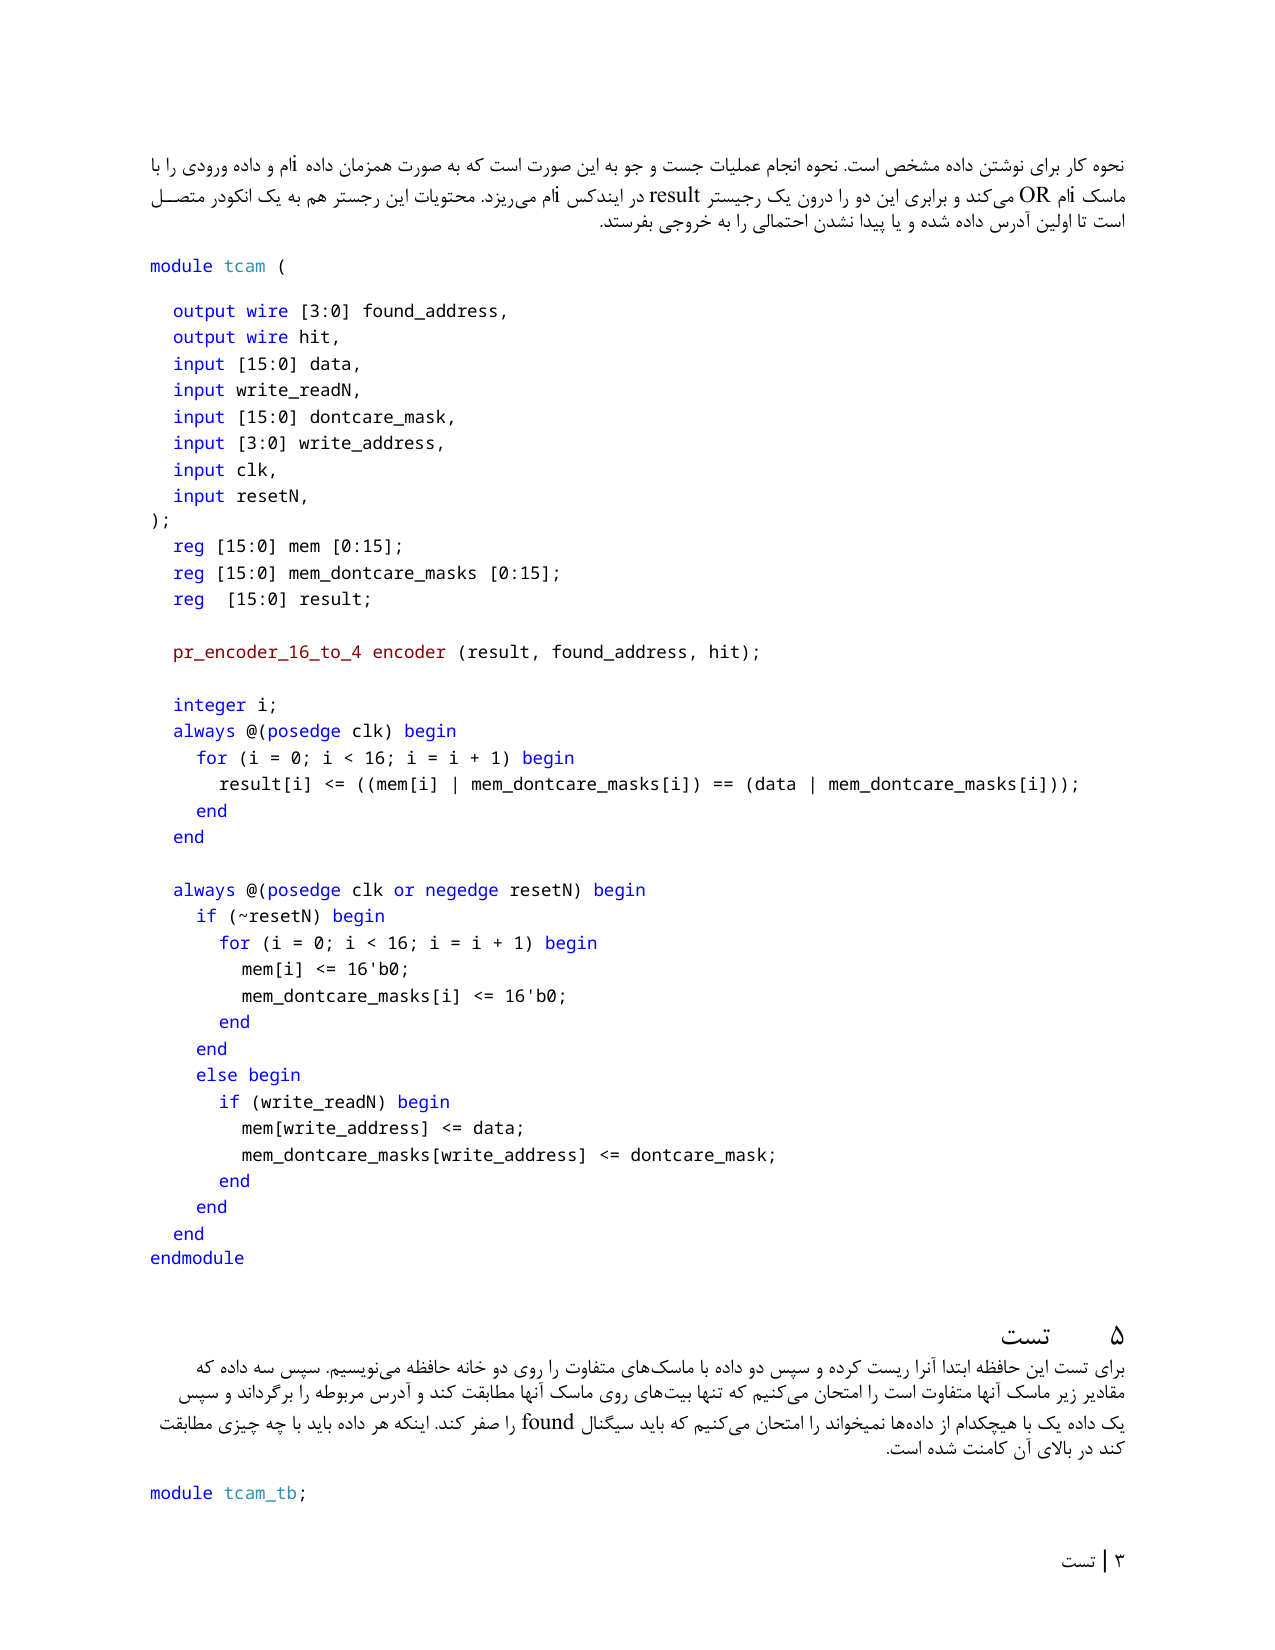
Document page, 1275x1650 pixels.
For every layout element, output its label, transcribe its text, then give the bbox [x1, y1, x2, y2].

text if (write_readN) begin [150, 1087, 1125, 1113]
text result[i] <= ((mem[i] | mem_dontcare_masks[i]) == (data | mem_dontcare_masks[i])); [150, 769, 1125, 796]
text input [15:0] dontcare_mask, [150, 402, 1125, 428]
text mem[i] <= 16'b0; [150, 954, 1125, 981]
text endmodule [150, 1245, 1125, 1269]
text else begin [150, 1060, 1125, 1087]
text نحوه کار برای نوشتن داده مشخص است. نحوه انجام عملیات جست و جو به این صورت است که به صورت همزمان داده iام و داده ورودی را با ماسک iام OR می‌کند و برابری این دو را درون یک رجیستر result در ایندکس iام می‌ریزد. محتویات این رجستر هم به یک انکودر متصل است تا اولین آدرس داده شده و یا پیدا نشدن احتمالی را به خروجی بفرستد. [150, 150, 1125, 235]
text end [150, 1034, 1125, 1060]
text end [150, 1166, 1125, 1192]
text pr_encoder_16_to_4 encoder (result, found_address, hit); [150, 637, 1125, 663]
text mem_dontcare_masks[write_address] <= dontcare_mask; [150, 1139, 1125, 1166]
text module tcam ( [150, 253, 1125, 277]
text input clk, [150, 454, 1125, 481]
text for (i = 0; i < 16; i = i + 1) begin [150, 743, 1125, 769]
text for (i = 0; i < 16; i = i + 1) begin [150, 928, 1125, 954]
text end [150, 822, 1125, 849]
text output wire hit, [150, 322, 1125, 349]
text برای تست این حافظه ابتدا آنرا ریست کرده و سپس دو داده با ماسک‌های متفاوت را روی دو خانه حافظه می‌نویسیم. سپس سه داده که مقادیر زیر ماسک آنها متفاوت است را امتحان می‌کنیم که تنها بیت‌های روی ماسک آنها مطابقت کند و آدرس مربوطه را برگرداند و سپس یک داده یک با هیچکدام از داده‌ها نمیخواند را امتحان می‌کنیم که باید سیگنال found را صفر کند. اینکه هر داده باید با چه چیزی مطابقت کند در بالای آن کامنت شده است. [150, 1359, 1125, 1462]
text input resetN, [150, 481, 1125, 507]
text integer i; [150, 690, 1125, 716]
text end [150, 796, 1125, 822]
text output wire [3:0] found_address, [150, 296, 1125, 322]
text mem_dontcare_masks[i] <= 16'b0; [150, 981, 1125, 1007]
text reg [15:0] mem [0:15]; [150, 531, 1125, 558]
text always @(posedge clk) begin [150, 716, 1125, 743]
text ); [150, 507, 1125, 531]
subtitle تست [150, 1323, 1125, 1356]
text if (~resetN) begin [150, 901, 1125, 928]
text end [150, 1219, 1125, 1245]
text reg [15:0] result; [150, 584, 1125, 611]
text end [150, 1007, 1125, 1034]
text input write_readN, [150, 375, 1125, 402]
text end [150, 1192, 1125, 1219]
text input [3:0] write_address, [150, 428, 1125, 454]
text reg [15:0] mem_dontcare_masks [0:15]; [150, 558, 1125, 584]
text mem[write_address] <= data; [150, 1113, 1125, 1139]
text input [15:0] data, [150, 349, 1125, 375]
text module tcam_tb; [150, 1480, 1125, 1504]
text always @(posedge clk or negedge resetN) begin [150, 875, 1125, 901]
